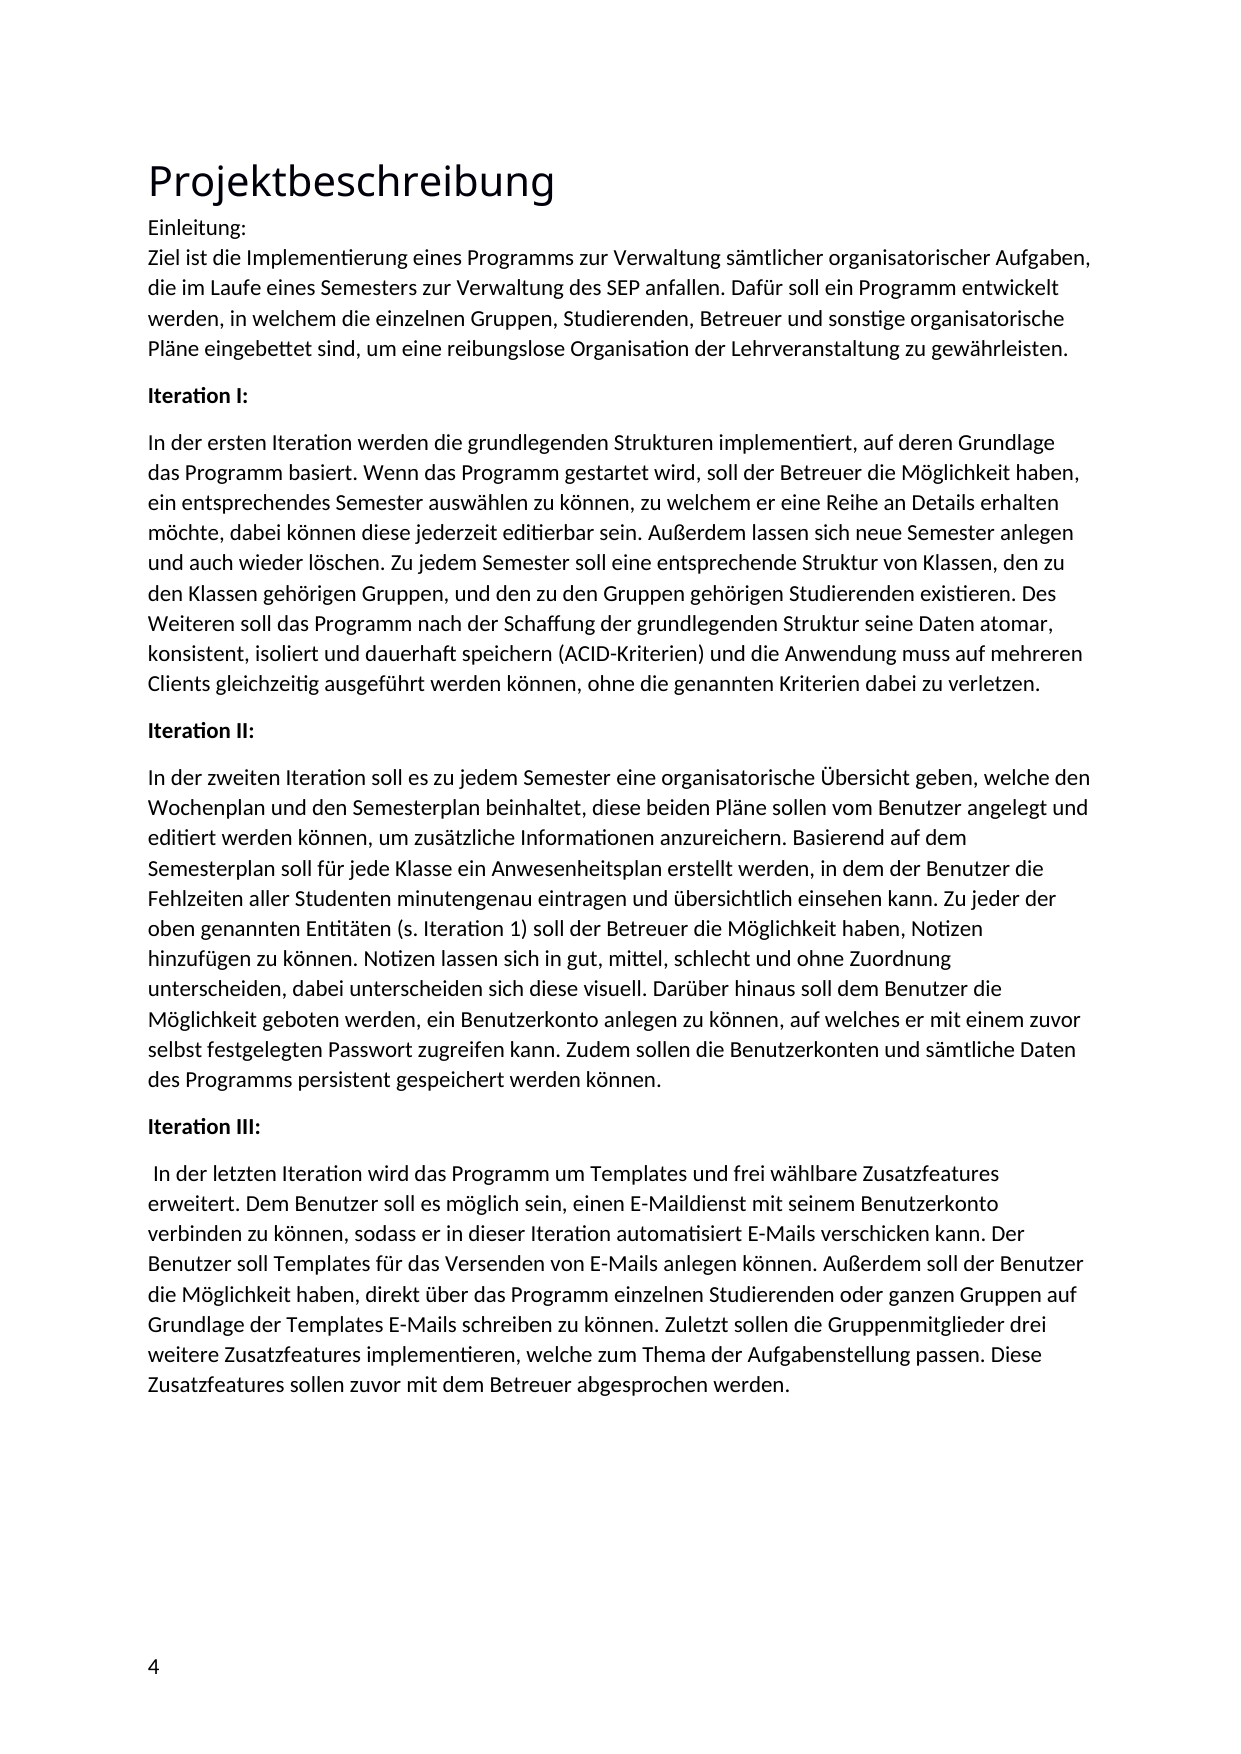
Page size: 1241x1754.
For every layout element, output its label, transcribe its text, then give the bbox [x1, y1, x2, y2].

text Iteration I: [148, 381, 1093, 409]
text In der letzten Iteration wird das Programm um Templates und frei wählbare Zusatzfeatures erweitert. Dem Benutzer soll es möglich sein, einen E-Maildienst mit seinem Benutzerkonto verbinden zu können, sodass er in dieser Iteration automatisiert E-Mails verschicken kann. Der Benutzer soll Templates für das Versenden von E-Mails anlegen können. Außerdem soll der Benutzer die Möglichkeit haben, direkt über das Programm einzelnen Studierenden oder ganzen Gruppen auf Grundlage der Templates E-Mails schreiben zu können. Zuletzt sollen die Gruppenmitglieder drei weitere Zusatzfeatures implementieren, welche zum Thema der Aufgabenstellung passen. Diese Zusatzfeatures sollen zuvor mit dem Betreuer abgesprochen werden. [148, 1159, 1093, 1398]
text Iteration III: [148, 1112, 1093, 1140]
text In der ersten Iteration werden die grundlegenden Strukturen implementiert, auf deren Grundlage das Programm basiert. Wenn das Programm gestartet wird, soll der Betreuer die Möglichkeit haben, ein entsprechendes Semester auswählen zu können, zu welchem er eine Reihe an Details erhalten möchte, dabei können diese jederzeit editierbar sein. Außerdem lassen sich neue Semester anlegen und auch wieder löschen. Zu jedem Semester soll eine entsprechende Struktur von Klassen, den zu den Klassen gehörigen Gruppen, und den zu den Gruppen gehörigen Studierenden existieren. Des Weiteren soll das Programm nach der Schaffung der grundlegenden Struktur seine Daten atomar, konsistent, isoliert und dauerhaft speichern (ACID-Kriterien) und die Anwendung muss auf mehreren Clients gleichzeitig ausgeführt werden können, ohne die genannten Kriterien dabei zu verletzen. [148, 428, 1093, 697]
text Einleitung: Ziel ist die Implementierung eines Programms zur Verwaltung sämtlicher organisatorischer Aufgaben, die im Laufe eines Semesters zur Verwaltung des SEP anfallen. Dafür soll ein Programm entwickelt werden, in welchem die einzelnen Gruppen, Studierenden, Betreuer und sonstige organisatorische Pläne eingebettet sind, um eine reibungslose Organisation der Lehrveranstaltung zu gewährleisten. [148, 213, 1093, 362]
text In der zweiten Iteration soll es zu jedem Semester eine organisatorische Übersicht geben, welche den Wochenplan und den Semesterplan beinhaltet, diese beiden Pläne sollen vom Benutzer angelegt und editiert werden können, um zusätzliche Informationen anzureichern. Basierend auf dem Semesterplan soll für jede Klasse ein Anwesenheitsplan erstellt werden, in dem der Benutzer die Fehlzeiten aller Studenten minutengenau eintragen und übersichtlich einsehen kann. Zu jeder der oben genannten Entitäten (s. Iteration 1) soll der Betreuer die Möglichkeit haben, Notizen hinzufügen zu können. Notizen lassen sich in gut, mittel, schlecht und ohne Zuordnung unterscheiden, dabei unterscheiden sich diese visuell. Darüber hinaus soll dem Benutzer die Möglichkeit geboten werden, ein Benutzerkonto anlegen zu können, auf welches er mit einem zuvor selbst festgelegten Passwort zugreifen kann. Zudem sollen die Benutzerkonten und sämtliche Daten des Programms persistent gespeichert werden können. [148, 763, 1093, 1093]
subtitle Projektbeschreibung [148, 152, 1093, 208]
text Iteration II: [148, 716, 1093, 744]
